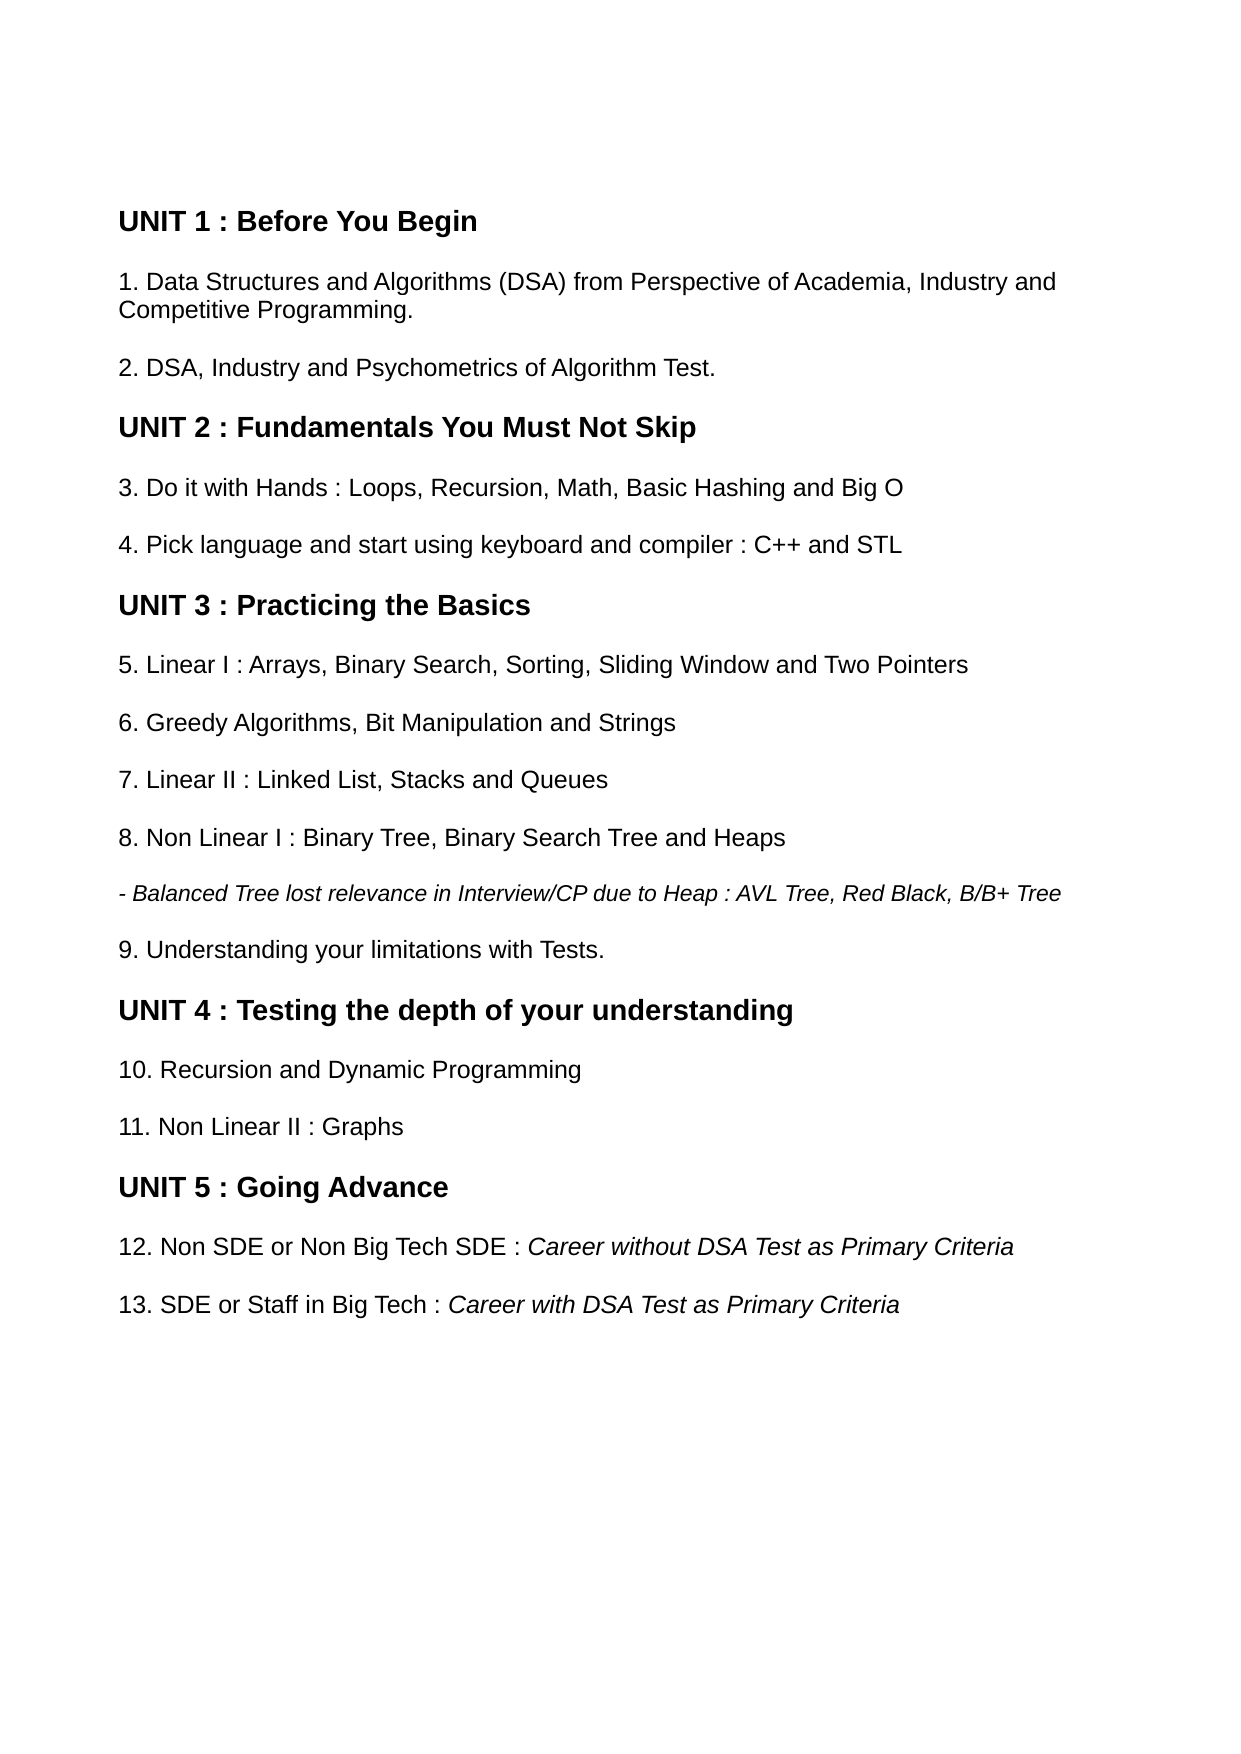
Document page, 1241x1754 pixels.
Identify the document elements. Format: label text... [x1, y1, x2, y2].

text 11. Non Linear II : Graphs [118, 1112, 1122, 1141]
text 4. Pick language and start using keyboard and compiler : C++ and STL [118, 530, 1122, 559]
text 6. Greedy Algorithms, Bit Manipulation and Strings [118, 707, 1122, 736]
text 7. Linear II : Linked List, Stacks and Queues [118, 765, 1122, 794]
text - Balanced Tree lost relevance in Interview/CP due to Heap : AVL Tree, Red Black, B/B+ Tree [118, 880, 1122, 906]
text 9. Understanding your limitations with Tests. [118, 935, 1122, 964]
text 10. Recursion and Dynamic Programming [118, 1055, 1122, 1084]
text UNIT 5 : Going Advance [118, 1170, 1122, 1203]
text UNIT 2 : Fundamentals You Must Not Skip [118, 410, 1122, 444]
text UNIT 1 : Before You Begin [118, 204, 1122, 238]
text 12. Non SDE or Non Big Tech SDE : Career without DSA Test as Primary Criteria [118, 1232, 1122, 1261]
text 5. Linear I : Arrays, Binary Search, Sorting, Sliding Window and Two Pointers [118, 650, 1122, 679]
text 2. DSA, Industry and Psychometrics of Algorithm Test. [118, 353, 1122, 382]
text 3. Do it with Hands : Loops, Recursion, Math, Basic Hashing and Big O [118, 473, 1122, 501]
text 8. Non Linear I : Binary Tree, Binary Search Tree and Heaps [118, 822, 1122, 851]
text UNIT 3 : Practicing the Basics [118, 588, 1122, 621]
text 13. SDE or Staff in Big Tech : Career with DSA Test as Primary Criteria [118, 1290, 1122, 1318]
text UNIT 4 : Testing the depth of your understanding [118, 993, 1122, 1026]
text 1. Data Structures and Algorithms (DSA) from Perspective of Academia, Industry and Competitive Programming. [118, 267, 1122, 324]
